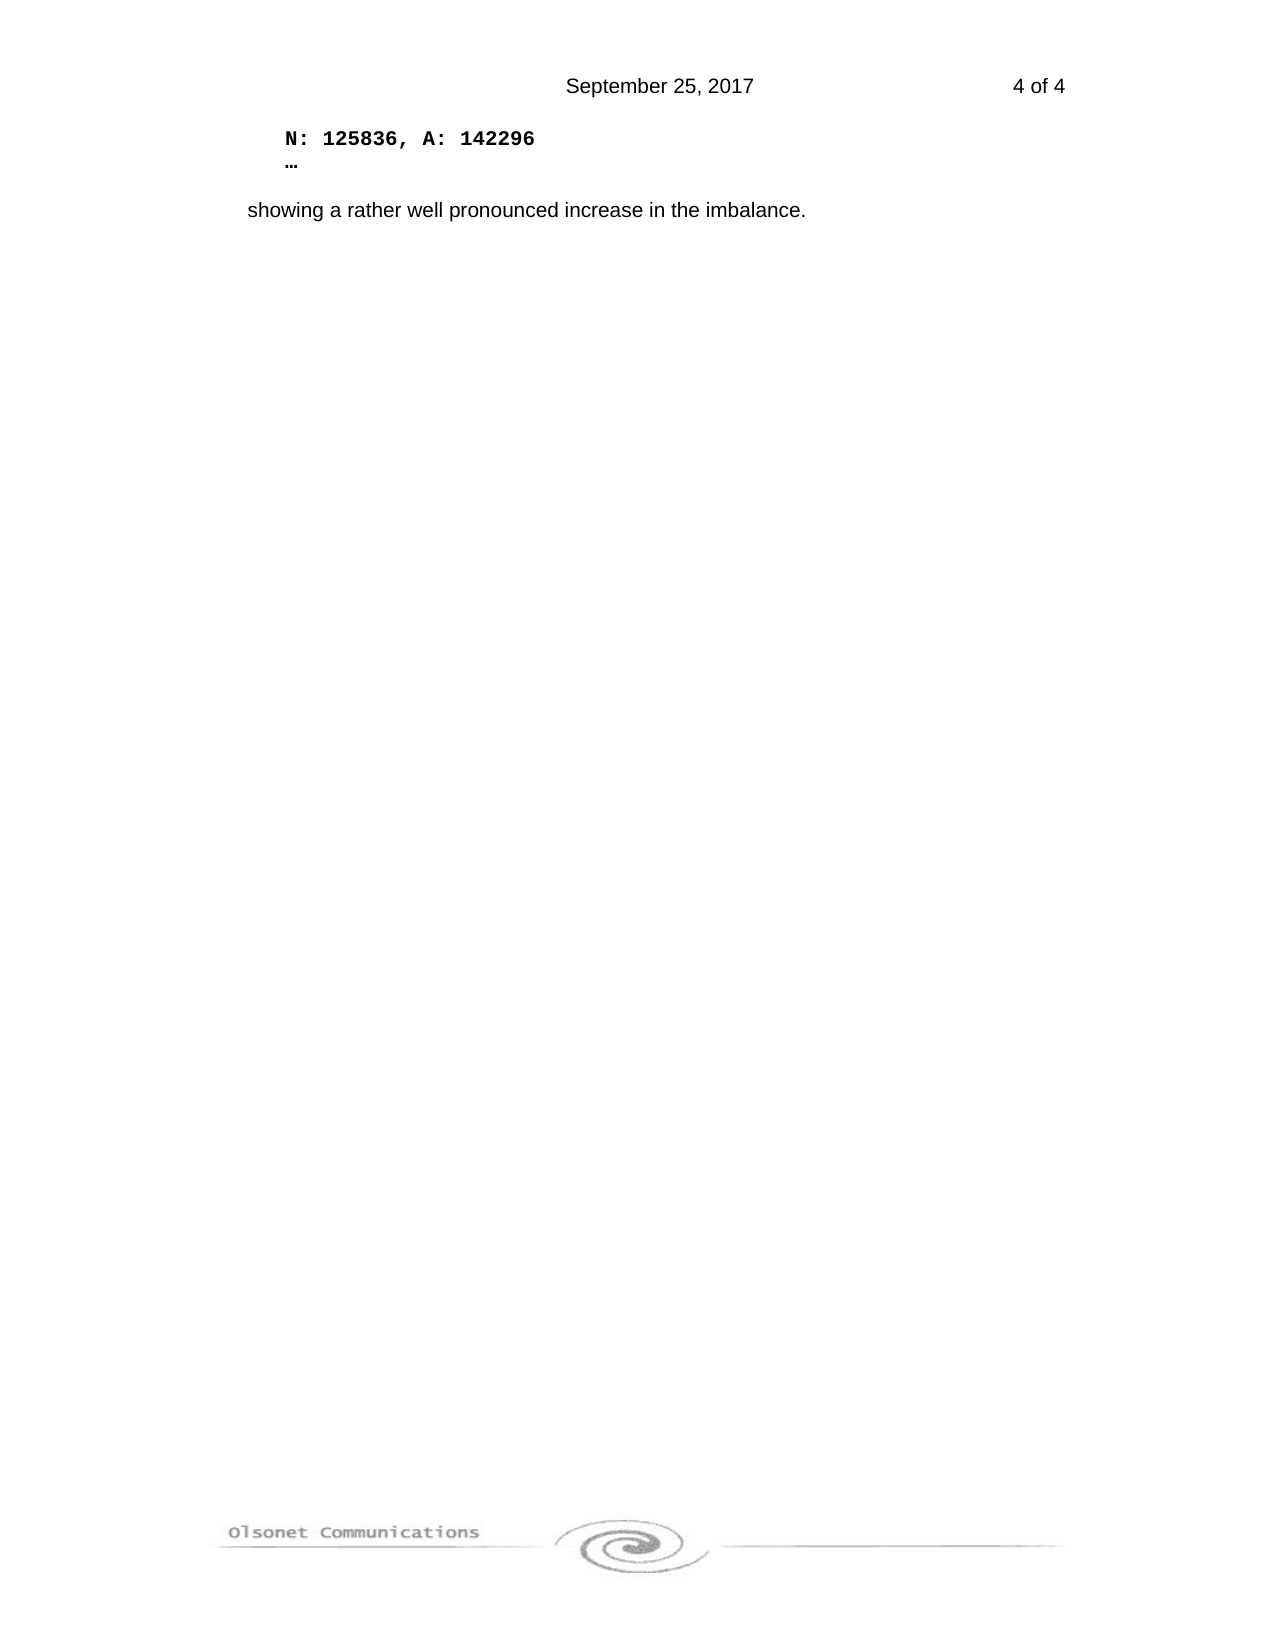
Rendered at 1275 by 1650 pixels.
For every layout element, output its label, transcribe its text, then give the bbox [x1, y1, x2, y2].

text N: 125836, A: 142296 [285, 128, 1065, 151]
text … [285, 151, 1065, 175]
text showing a rather well pronounced increase in the imbalance. [247, 198, 1065, 221]
picture [210, 1504, 1065, 1596]
